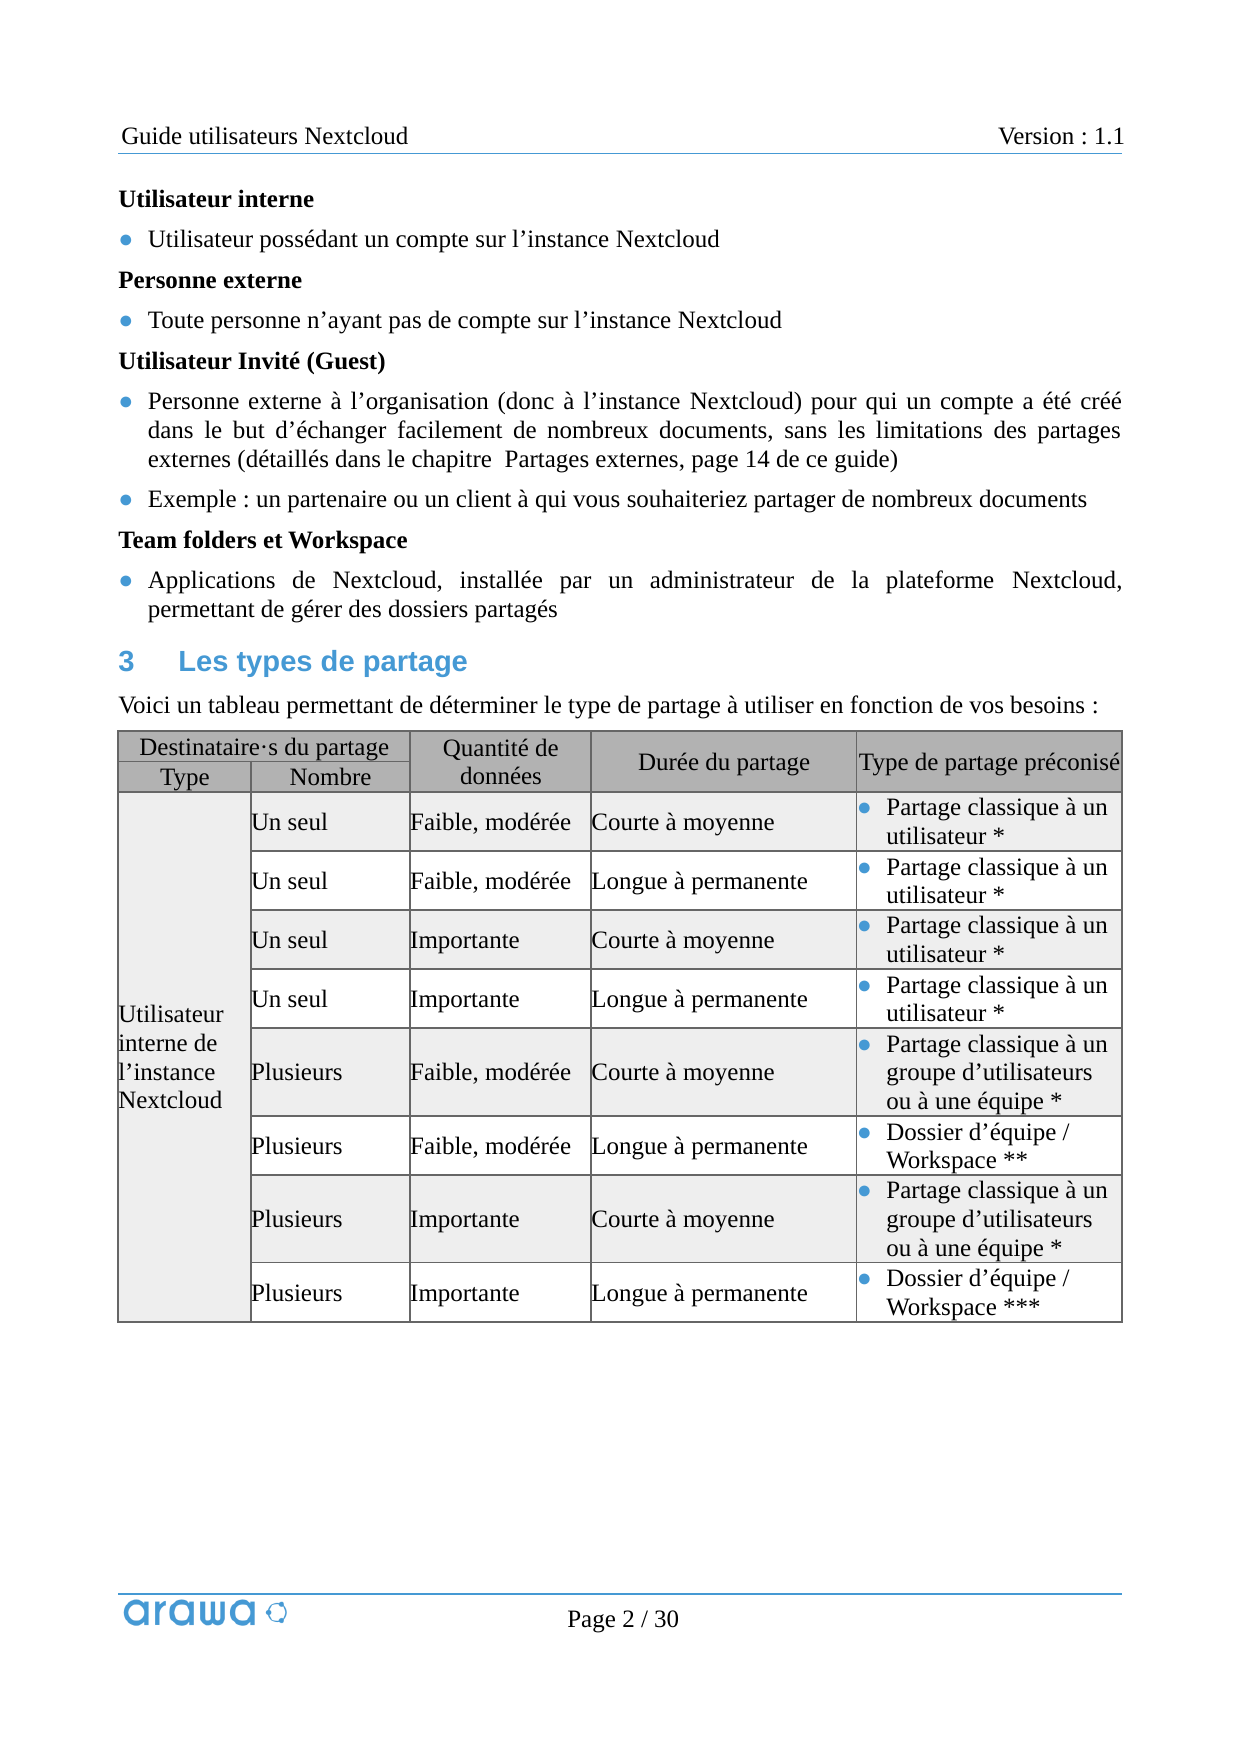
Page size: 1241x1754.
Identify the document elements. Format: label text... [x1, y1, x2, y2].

table_cell Partage classique à un utilisateur * [857, 852, 1121, 909]
table_cell Partage classique à un utilisateur * [857, 970, 1121, 1027]
table_cell Longue à permanente [592, 1263, 856, 1321]
table_cell Utilisateur interne de l’instance Nextcloud [119, 793, 250, 1321]
list Exemple : un partenaire ou un client à qui vous souhaiteriez partager de nombreux documents [118, 484, 1122, 513]
table_header Destinataire·s du partage [119, 732, 409, 761]
table_cell Plusieurs [252, 1117, 409, 1174]
table_cell Partage classique à un utilisateur * [857, 793, 1121, 850]
table_cell Faible, modérée [411, 1117, 590, 1174]
table_cell Courte à moyenne [592, 1176, 856, 1262]
table_cell Un seul [252, 911, 409, 968]
table_cell Importante [411, 970, 590, 1027]
table_cell Faible, modérée [411, 852, 590, 909]
list Utilisateur possédant un compte sur l’instance Nextcloud [118, 224, 1122, 253]
table_cell Partage classique à un groupe d’utilisateurs ou à une équipe * [857, 1176, 1121, 1262]
table_header Quantité de données [411, 732, 590, 791]
table_cell Importante [411, 911, 590, 968]
table_cell Courte à moyenne [592, 911, 856, 968]
table_cell Faible, modérée [411, 1029, 590, 1115]
text Personne externe [118, 265, 1122, 293]
table_header Type de partage préconisé [857, 732, 1121, 791]
table_cell Dossier d’équipe / Workspace ** [857, 1117, 1121, 1174]
table_cell Plusieurs [252, 1263, 409, 1321]
table_header Durée du partage [592, 732, 856, 791]
table_cell Importante [411, 1263, 590, 1321]
picture [121, 1597, 290, 1628]
table_cell Plusieurs [252, 1029, 409, 1115]
list Toute personne n’ayant pas de compte sur l’instance Nextcloud [118, 305, 1122, 334]
text Voici un tableau permettant de déterminer le type de partage à utiliser en fonction de vos besoins : [118, 690, 1122, 718]
table_cell Un seul [252, 793, 409, 850]
table_cell Partage classique à un utilisateur * [857, 911, 1121, 968]
text Utilisateur interne [118, 184, 1122, 212]
table_cell Longue à permanente [592, 1117, 856, 1174]
text Utilisateur Invité (Guest) [118, 346, 1122, 374]
table_cell Courte à moyenne [592, 1029, 856, 1115]
table_cell Courte à moyenne [592, 793, 856, 850]
table_cell Un seul [252, 852, 409, 909]
table_cell Un seul [252, 970, 409, 1027]
subtitle Les types de partage [118, 644, 1122, 677]
table_cell Plusieurs [252, 1176, 409, 1262]
list Personne externe à l’organisation (donc à l’instance Nextcloud) pour qui un compte a été créé dans le but d’échanger facilement de nombreux documents, sans les limitations des partages externes (détaillés dans le chapitre Partages externes, page 14 de ce guide) [118, 386, 1122, 473]
table_cell Faible, modérée [411, 793, 590, 850]
table_cell Longue à permanente [592, 852, 856, 909]
table_cell Nombre [252, 762, 409, 791]
text Team folders et Workspace [118, 525, 1122, 554]
table_cell Importante [411, 1176, 590, 1262]
list Applications de Nextcloud, installée par un administrateur de la plateforme Nextcloud, permettant de gérer des dossiers partagés [118, 565, 1122, 623]
table_cell Type [119, 762, 250, 791]
table_cell Partage classique à un groupe d’utilisateurs ou à une équipe * [857, 1029, 1121, 1115]
table_cell Dossier d’équipe / Workspace *** [857, 1263, 1121, 1321]
table_cell Longue à permanente [592, 970, 856, 1027]
